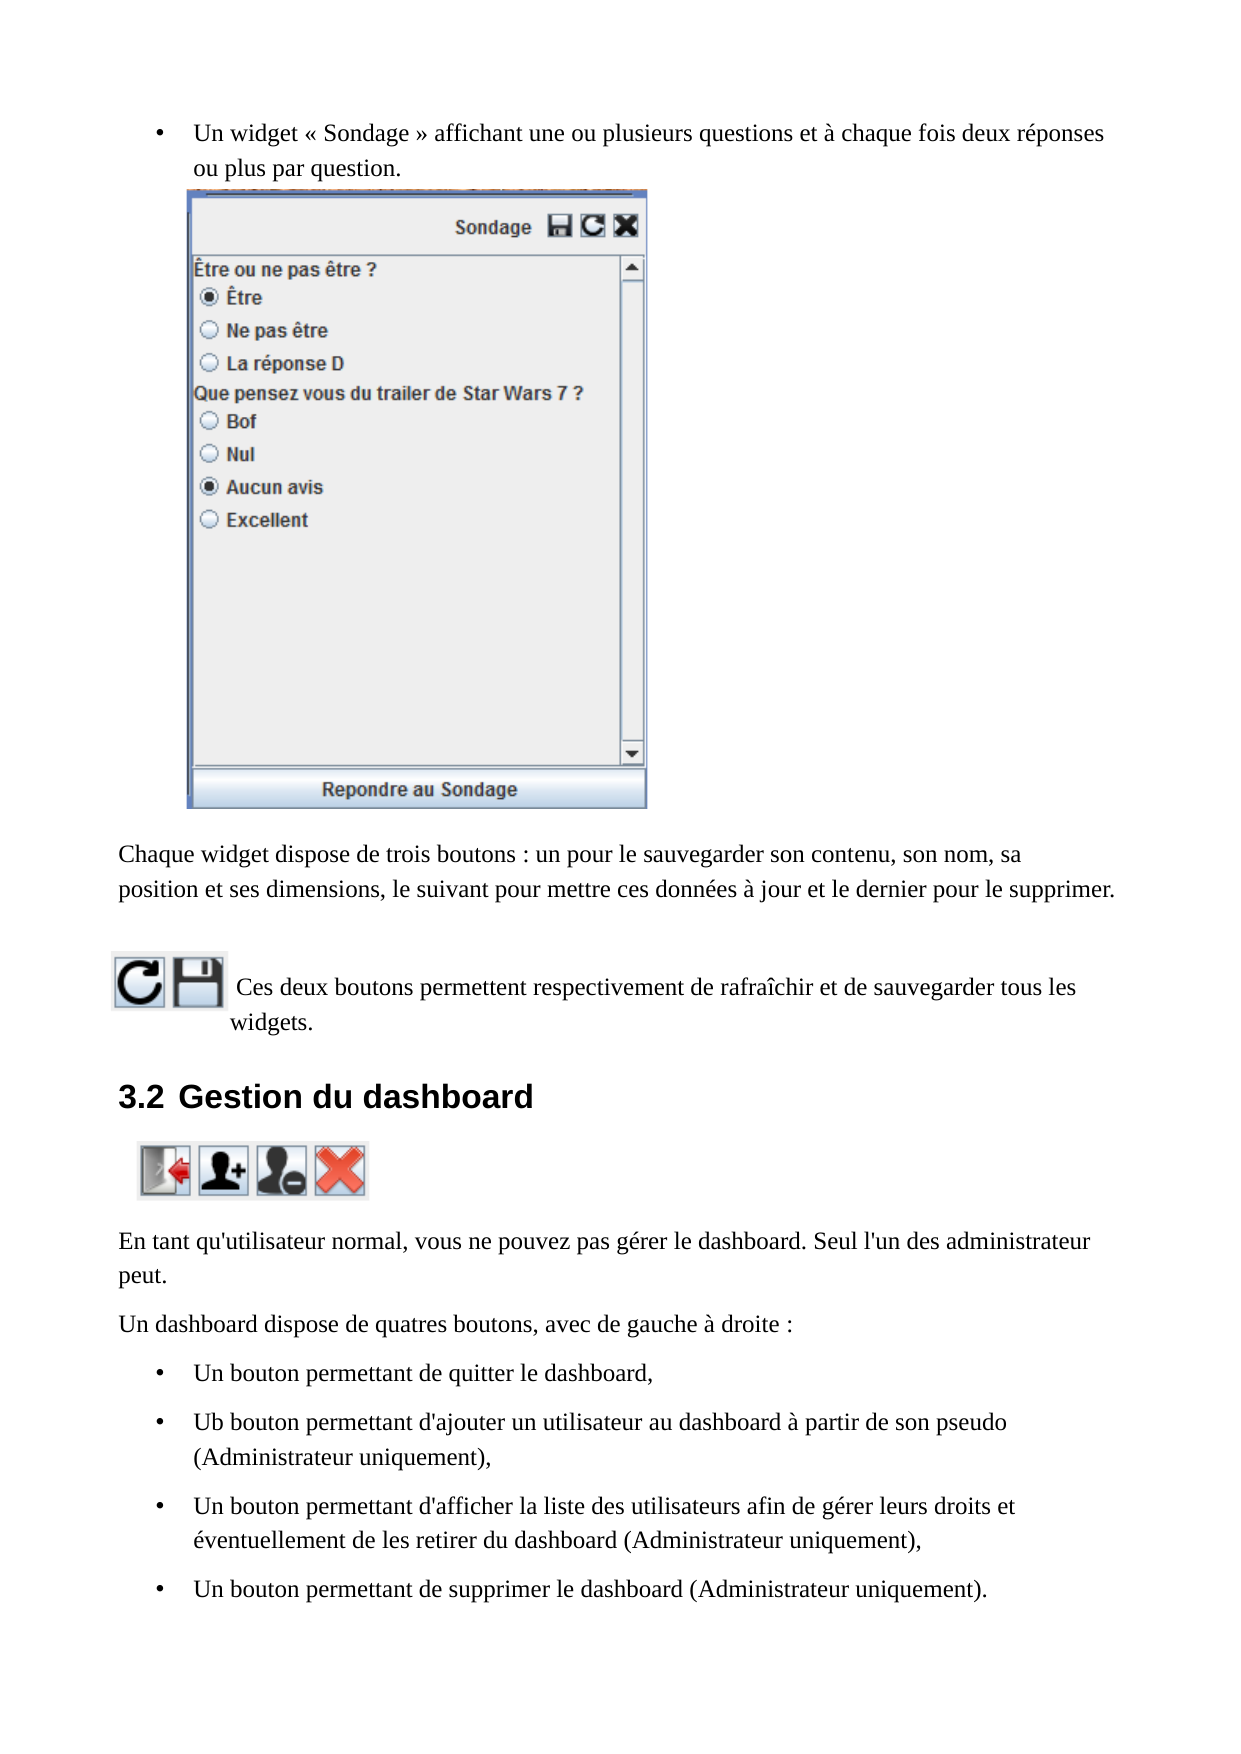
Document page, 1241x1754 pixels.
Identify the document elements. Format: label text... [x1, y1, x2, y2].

list Ub bouton permettant d'ajouter un utilisateur au dashboard à partir de son pseudo (Administrateur uniquement), [156, 1407, 1122, 1471]
text En tant qu'utilisateur normal, vous ne pouvez pas gérer le dashboard. Seul l'un des administrateur peut. [118, 1226, 1122, 1289]
list Un bouton permettant de quitter le dashboard, [156, 1358, 1122, 1387]
list Un widget « Sondage » affichant une ou plusieurs questions et à chaque fois deux réponses ou plus par question. [156, 118, 1122, 181]
subtitle Gestion du dashboard [118, 1076, 1122, 1115]
picture [110, 951, 230, 1016]
text Chaque widget dispose de trois boutons : un pour le sauvegarder son contenu, son nom, sa position et ses dimensions, le suivant pour mettre ces données à jour et le dernier pour le supprimer. [118, 839, 1122, 903]
picture [136, 1141, 370, 1204]
text Un dashboard dispose de quatres boutons, avec de gauche à droite : [118, 1309, 1122, 1338]
list Un bouton permettant de supprimer le dashboard (Administrateur uniquement). [156, 1574, 1122, 1603]
text Ces deux boutons permettent respectivement de rafraîchir et de sauvegarder tous les widgets. [118, 972, 1122, 1035]
picture [186, 189, 648, 809]
list Un bouton permettant d'afficher la liste des utilisateurs afin de gérer leurs droits et éventuellement de les retirer du dashboard (Administrateur uniquement), [156, 1491, 1122, 1554]
